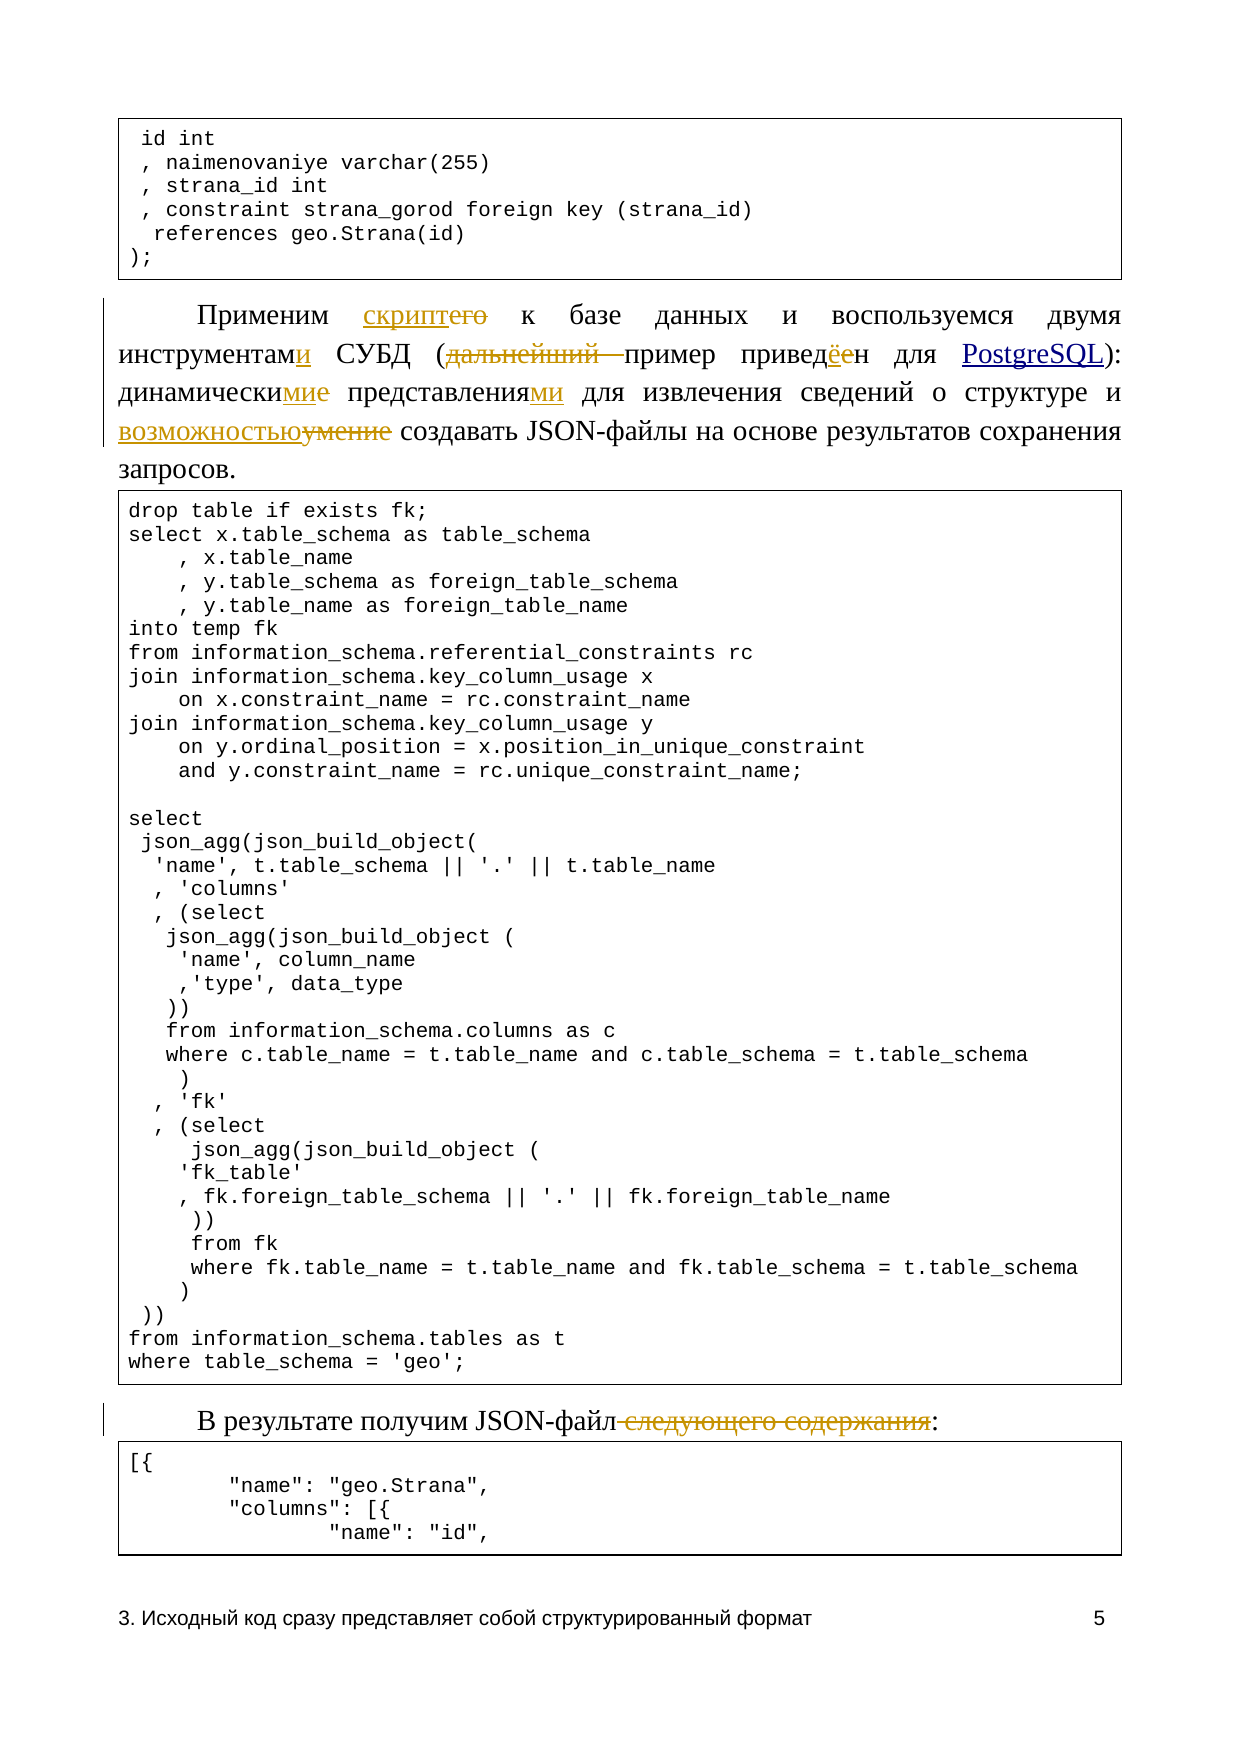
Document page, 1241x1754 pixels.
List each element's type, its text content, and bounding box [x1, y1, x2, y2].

list [{ "name": "geo.Strana", "columns": [{ "name": "id", [119, 1442, 1121, 1554]
text В результате получим JSON-файл: [118, 1403, 1122, 1436]
text Применим скрипт к базе данных и воспользуемся двумя инструментами СУБД (пример приведён для PostgreSQL): динамическими представлениями для извлечения сведений о структуре и возможностью создавать JSON-файлы на основе результатов сохранения запросов. [118, 297, 1122, 485]
list drop table if exists fk; select x.table_schema as table_schema , x.table_name , y.table_schema as foreign_table_schema , y.table_name as foreign_table_name into temp fk from information_schema.referential_constraints rc join information_schema.key_column_usage x on x.constraint_name = rc.constraint_name join information_schema.key_column_usage y on y.ordinal_position = x.position_in_unique_constraint and y.constraint_name = rc.unique_constraint_name; select json_agg(json_build_object( 'name', t.table_schema || '.' || t.table_name , 'columns' , (select json_agg(json_build_object ( 'name', column_name ,'type', data_type )) from information_schema.columns as c where c.table_name = t.table_name and c.table_schema = t.table_schema ) , 'fk' , (select json_agg(json_build_object ( 'fk_table' , fk.foreign_table_schema || '.' || fk.foreign_table_name )) from fk where fk.table_name = t.table_name and fk.table_schema = t.table_schema ) )) from information_schema.tables as t where table_schema = 'geo'; [119, 491, 1121, 1384]
list id int , naimenovaniye varchar(255) , strana_id int , constraint strana_gorod foreign key (strana_id) references geo.Strana(id) ); [119, 119, 1121, 279]
